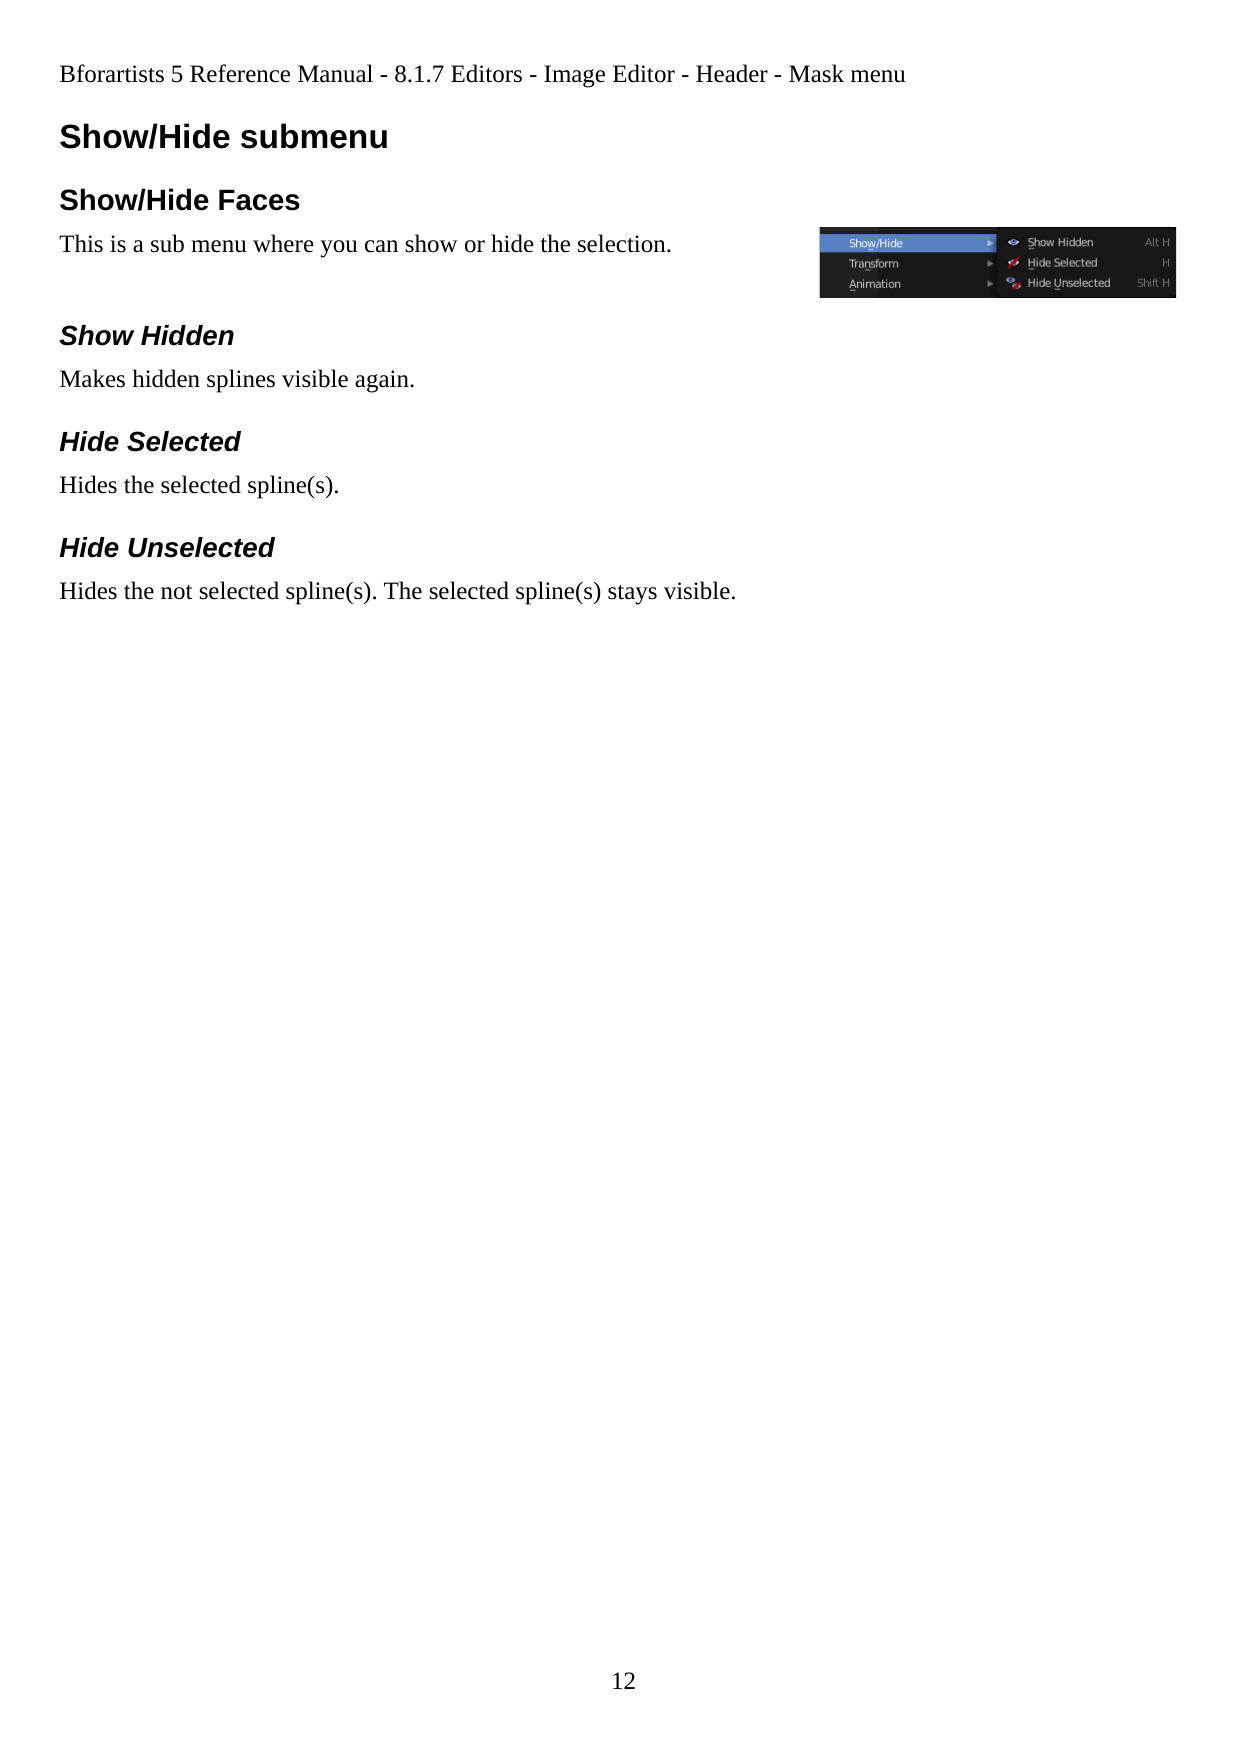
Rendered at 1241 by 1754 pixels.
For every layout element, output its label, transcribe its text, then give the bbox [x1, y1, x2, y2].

text Hides the not selected spline(s). The selected spline(s) stays visible. [59, 576, 1181, 604]
text Makes hidden splines visible again. [59, 364, 1181, 393]
picture [819, 227, 1177, 298]
subtitle Show Hidden [59, 319, 1181, 351]
text Hides the selected spline(s). [59, 470, 1181, 499]
subtitle Hide Selected [59, 426, 1181, 457]
text This is a sub menu where you can show or hide the selection. [59, 229, 819, 258]
subtitle Show/Hide Faces [59, 183, 1181, 217]
subtitle Hide Unselected [59, 531, 1181, 563]
subtitle Show/Hide submenu [59, 117, 1181, 156]
